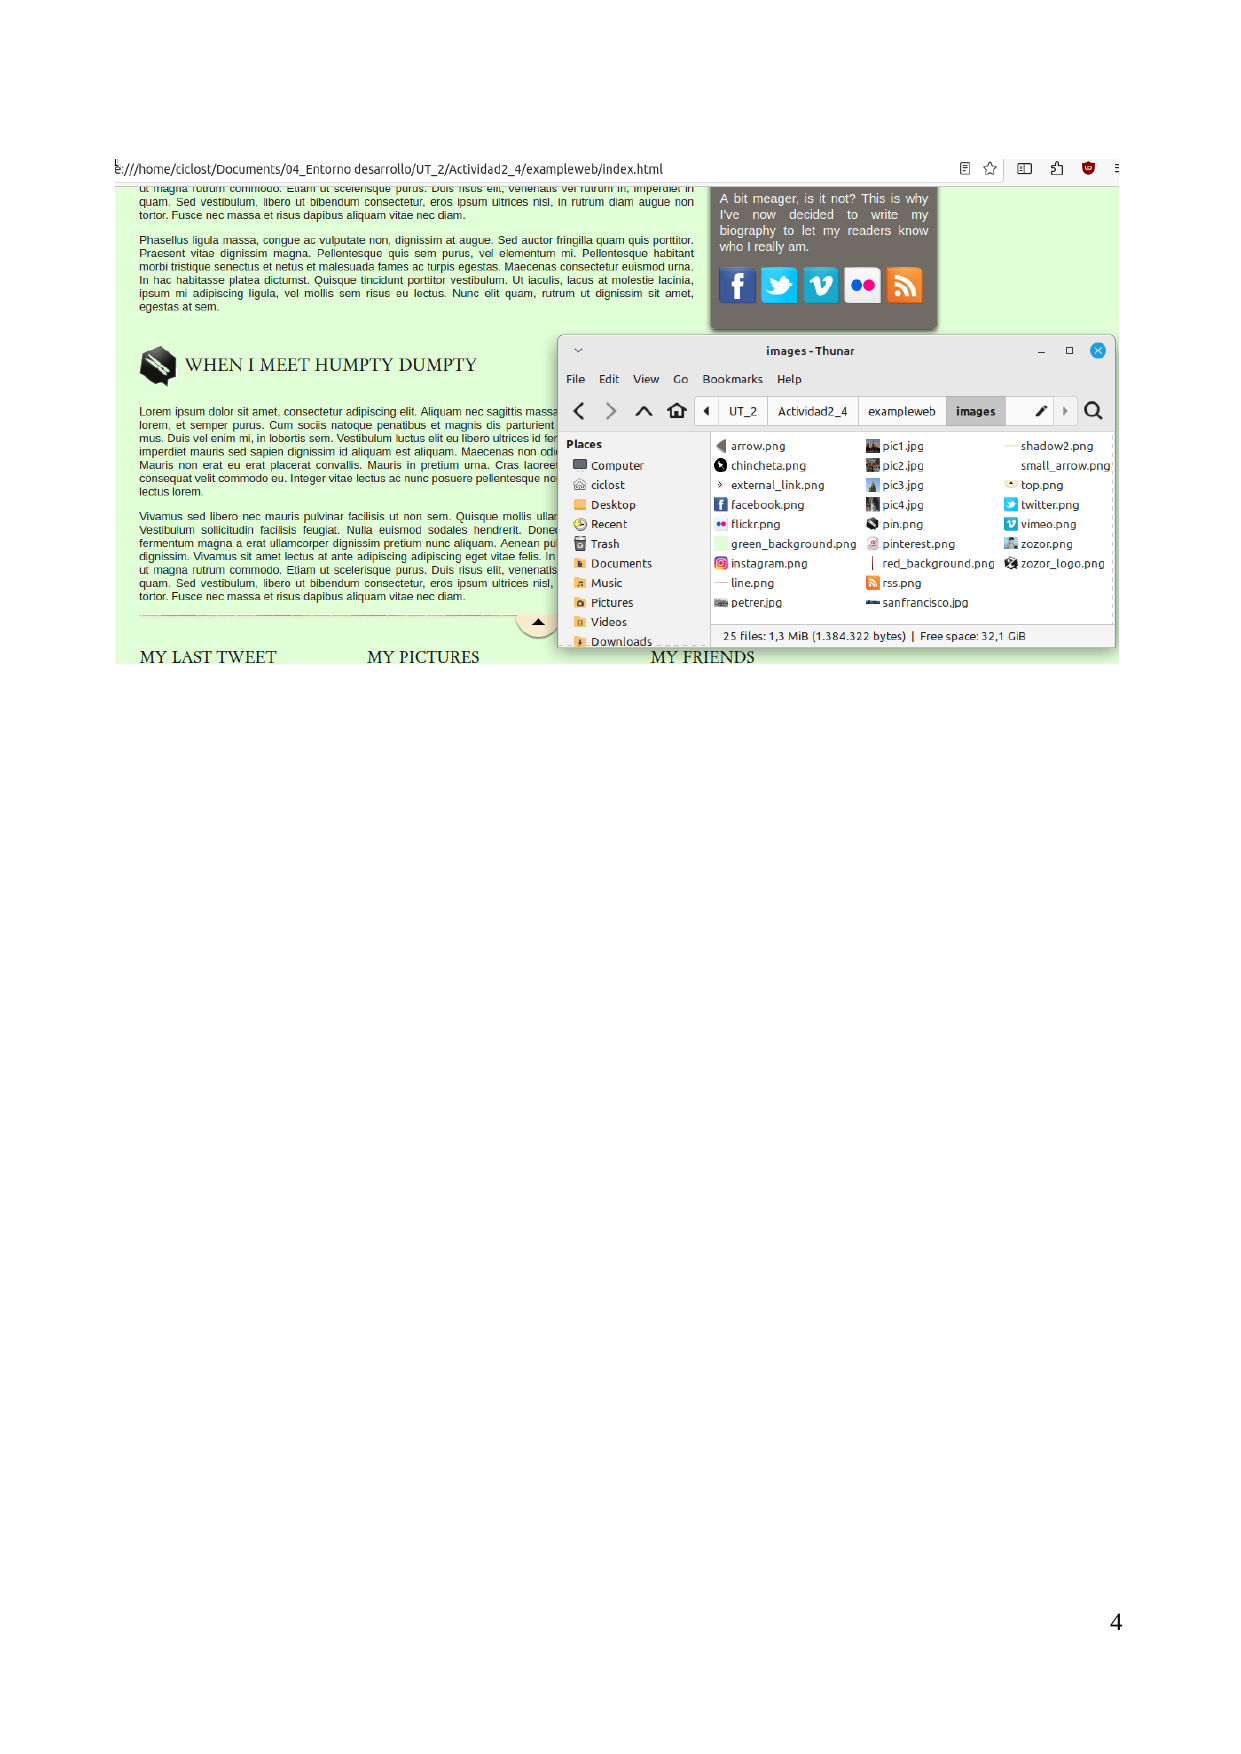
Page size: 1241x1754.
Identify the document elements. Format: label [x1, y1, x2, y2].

picture [115, 159, 1119, 664]
